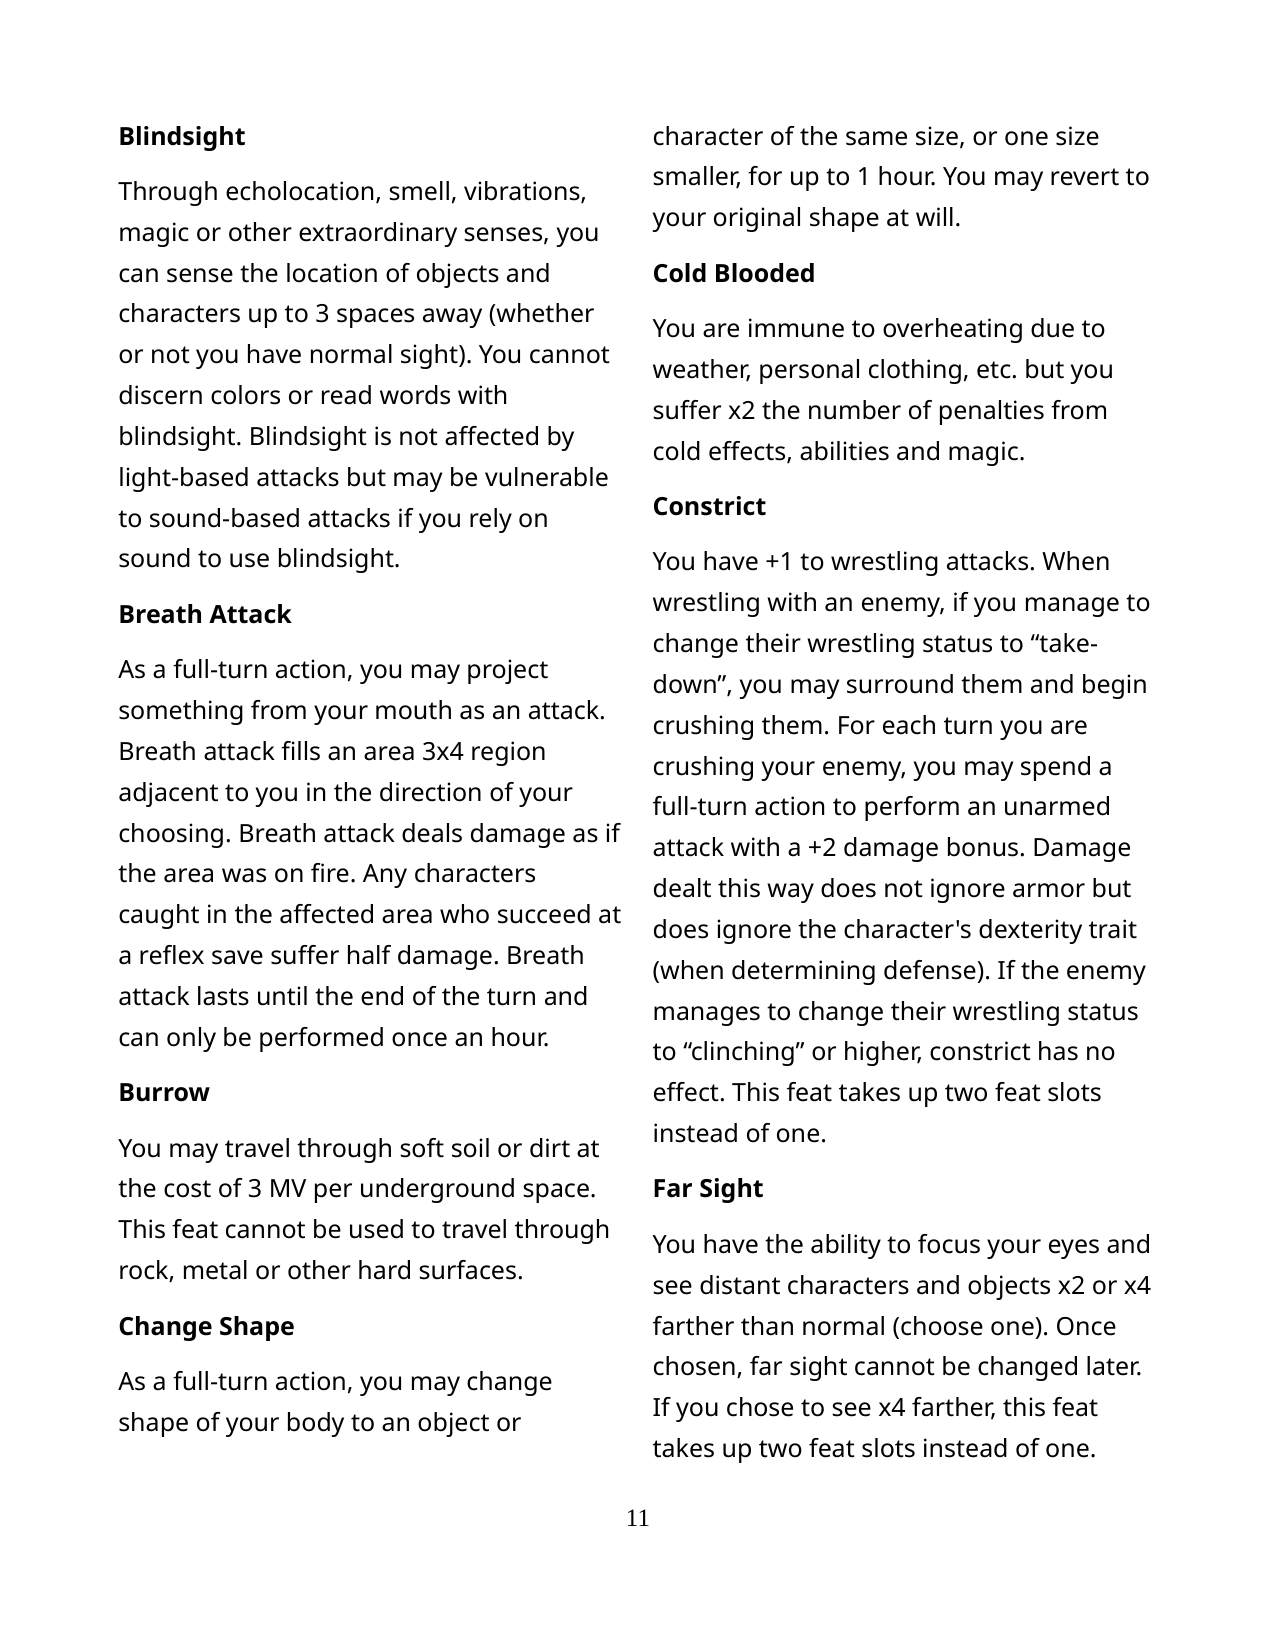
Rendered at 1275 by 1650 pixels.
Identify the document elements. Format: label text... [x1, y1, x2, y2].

text Far Sight [652, 1171, 1157, 1205]
text Breath Attack [118, 596, 622, 631]
text You have +1 to wrestling attacks. When wrestling with an enemy, if you manage to change their wrestling status to “take-down”, you may surround them and begin crushing them. For each turn you are crushing your enemy, you may spend a full-turn action to perform an unarmed attack with a +2 damage bonus. Damage dealt this way does not ignore armor but does ignore the character's dexterity trait (when determining defense). If the enemy manages to change their wrestling status to “clinching” or higher, constrict has no effect. This feat takes up two feat slots instead of one. [652, 544, 1157, 1150]
text Burrow [118, 1075, 622, 1109]
text As a full-turn action, you may project something from your mouth as an attack. Breath attack fills an area 3x4 region adjacent to you in the direction of your choosing. Breath attack deals damage as if the area was on fire. Any characters caught in the affected area who succeed at a reflex save suffer half damage. Breath attack lasts until the end of the turn and can only be performed once an hour. [118, 652, 622, 1053]
text You may travel through soft soil or dirt at the cost of 3 MV per underground space. This feat cannot be used to travel through rock, metal or other hard surfaces. [118, 1130, 622, 1287]
text Change Shape [118, 1308, 622, 1342]
text Through echolocation, smell, vibrations, magic or other extraordinary senses, you can sense the location of objects and characters up to 3 spaces away (whether or not you have normal sight). You cannot discern colors or read words with blindsight. Blindsight is not affected by light-based attacks but may be vulnerable to sound-based attacks if you rely on sound to use blindsight. [118, 173, 622, 575]
text Constrict [652, 488, 1157, 523]
text Cold Blooded [652, 255, 1157, 289]
text You have the ability to focus your eyes and see distant characters and objects x2 or x4 farther than normal (choose one). Once chosen, far sight cannot be changed later. If you chose to see x4 farther, this feat takes up two feat slots instead of one. [652, 1226, 1157, 1465]
text Blindsight [118, 118, 622, 152]
text You are immune to overheating due to weather, personal clothing, etc. but you suffer x2 the number of penalties from cold effects, abilities and magic. [652, 311, 1157, 467]
text character of the same size, or one size smaller, for up to 1 hour. You may revert to your original shape at will. [652, 118, 1157, 234]
text As a full-turn action, you may change shape of your body to an object or [118, 1363, 622, 1438]
